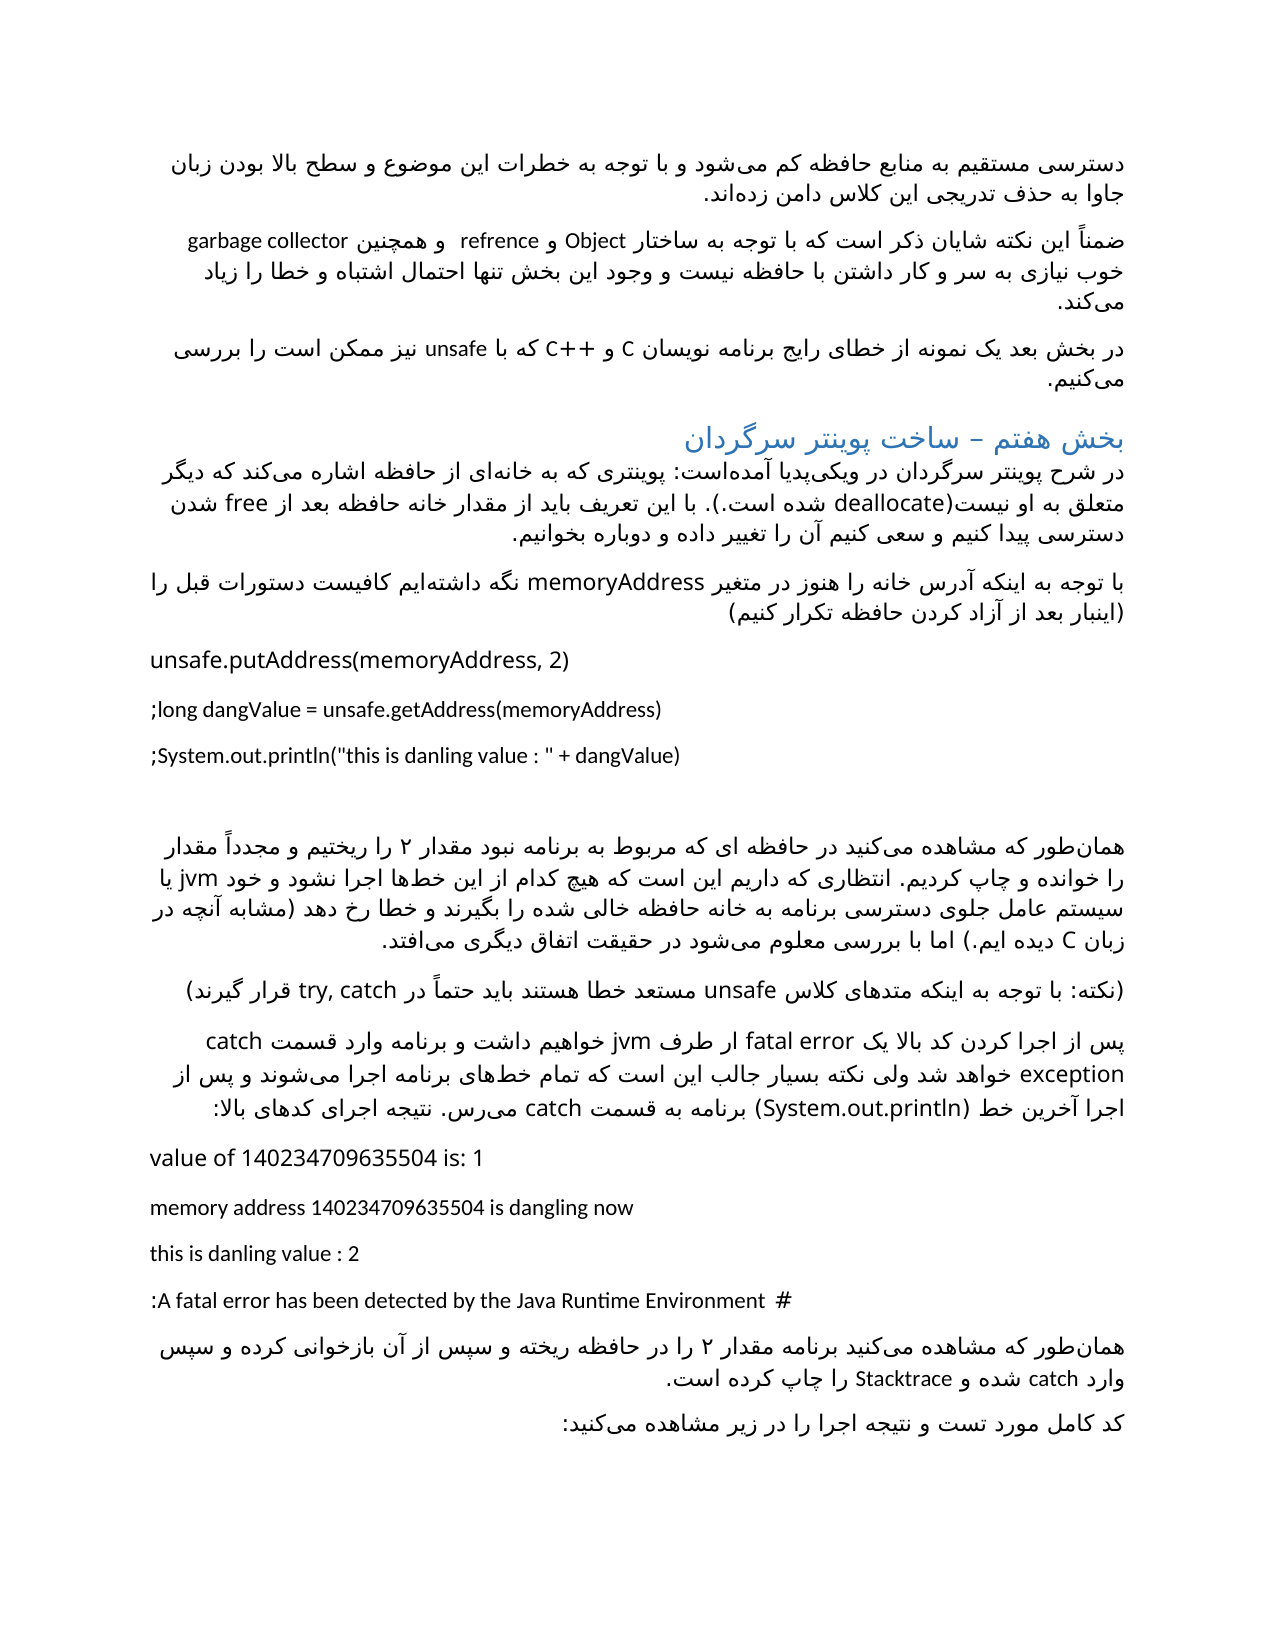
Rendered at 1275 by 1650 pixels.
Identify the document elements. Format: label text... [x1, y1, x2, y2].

text memory address 140234709635504 is dangling now [150, 1193, 1125, 1221]
text this is danling value : 2 [150, 1239, 1125, 1267]
text در شرح پوینتر سرگردان در ویکی‌پدیا آمده‌است: پوینتری که به خانه‌ای از حافظه اشاره می‌کند که دیگر متعلق به او نیست(deallocate شده است.). با این تعریف باید از مقدار خانه حافظه بعد از free شدن دسترسی پیدا کنیم و سعی کنیم آن را تغییر داده و دوباره بخوانیم. [150, 458, 1125, 547]
text value of 140234709635504 is: 1 [150, 1142, 1125, 1173]
text ضمناً این نکته شایان ذکر است که با توجه به ساختار Object و refrence و همچنین garbage collector خوب نیازی به سر و کار داشتن با حافظه نیست و وجود این بخش تنها احتمال اشتباه و خطا را زیاد می‌کند. [150, 226, 1125, 315]
text همان‌طور که مشاهده می‌کنید در حافظه ای که مربوط به برنامه نبود مقدار ۲ را ریختیم و مجدداً مقدار را خوانده و چاپ کردیم. انتظاری که داریم این است که هیچ کدام از این خط‌ها اجرا نشود و خود jvm یا سیستم عامل جلوی دسترسی برنامه به خانه حافظه خالی شده را بگیرند و خطا رخ دهد (مشابه آنچه در زبان C دیده ایم.) اما با بررسی معلوم می‌شود در حقیقت اتفاق دیگری می‌افتد. [150, 833, 1125, 955]
text long dangValue = unsafe.getAddress(memoryAddress); [150, 695, 1125, 723]
text System.out.println("this is danling value : " + dangValue); [150, 741, 1125, 769]
text در بخش بعد یک نمونه از خطای رایج برنامه نویسان C و ++C که با unsafe نیز ممکن است را بررسی می‌کنیم. [150, 334, 1125, 392]
text (نکته: با توجه به اینکه متدهای کلاس unsafe مستعد خطا هستند باید حتماً در try, catch قرار گیرند) [150, 974, 1125, 1006]
text همان‌طور که کامپیوترها به سمت قدرتمند شدن پیش‌ می‌روند و زبان‌های برنامه‌نویسی سطح بالاتر به وجود می‌ایند تمایل برنامه‌نویس ها به سر وکار داشتن با جزيیات سخت‌افزار مثل رجیستر cpu و دسترسی مستقیم به منابع حافظه کم‌ می‌شود و با توجه به خطرات این موضوع و سطح بالا بودن زبان جاوا به حذف تدریجی این کلاس دامن زده‌اند. [150, 150, 1125, 207]
text با توجه به اینکه آدرس خانه را هنوز در متغیر memoryAddress نگه داشته‌ایم کافیست دستورات قبل را (اینبار بعد از آزاد کردن حافظه تکرار کنیم) [150, 565, 1125, 625]
text کد کامل مورد تست و نتیجه اجرا را در زیر مشاهده می‌کنید: [150, 1410, 1125, 1437]
text پس از اجرا کردن کد بالا یک fatal error ار طرف jvm خواهیم داشت و برنامه وارد قسمت catch exception خواهد شد ولی نکته بسیار جالب این است که تمام خط‌های برنامه اجرا می‌شوند و پس از اجرا آخرین خط (System.out.println) برنامه به قسمت catch می‌رس. نتیجه اجرای کد‌های بالا: [150, 1025, 1125, 1123]
text # A fatal error has been detected by the Java Runtime Environment: [150, 1286, 1125, 1314]
text همان‌طور که مشاهده می‌کنید برنامه مقدار ۲ را در حافظه ریخته و سپس از آن بازخوانی کرده و سپس وارد catch شده و Stacktrace را چاپ کرده است. [150, 1333, 1125, 1392]
text unsafe.putAddress(memoryAddress, 2) [150, 644, 1125, 675]
subtitle بخش هفتم – ساخت پوینتر سرگردان [150, 421, 1125, 455]
